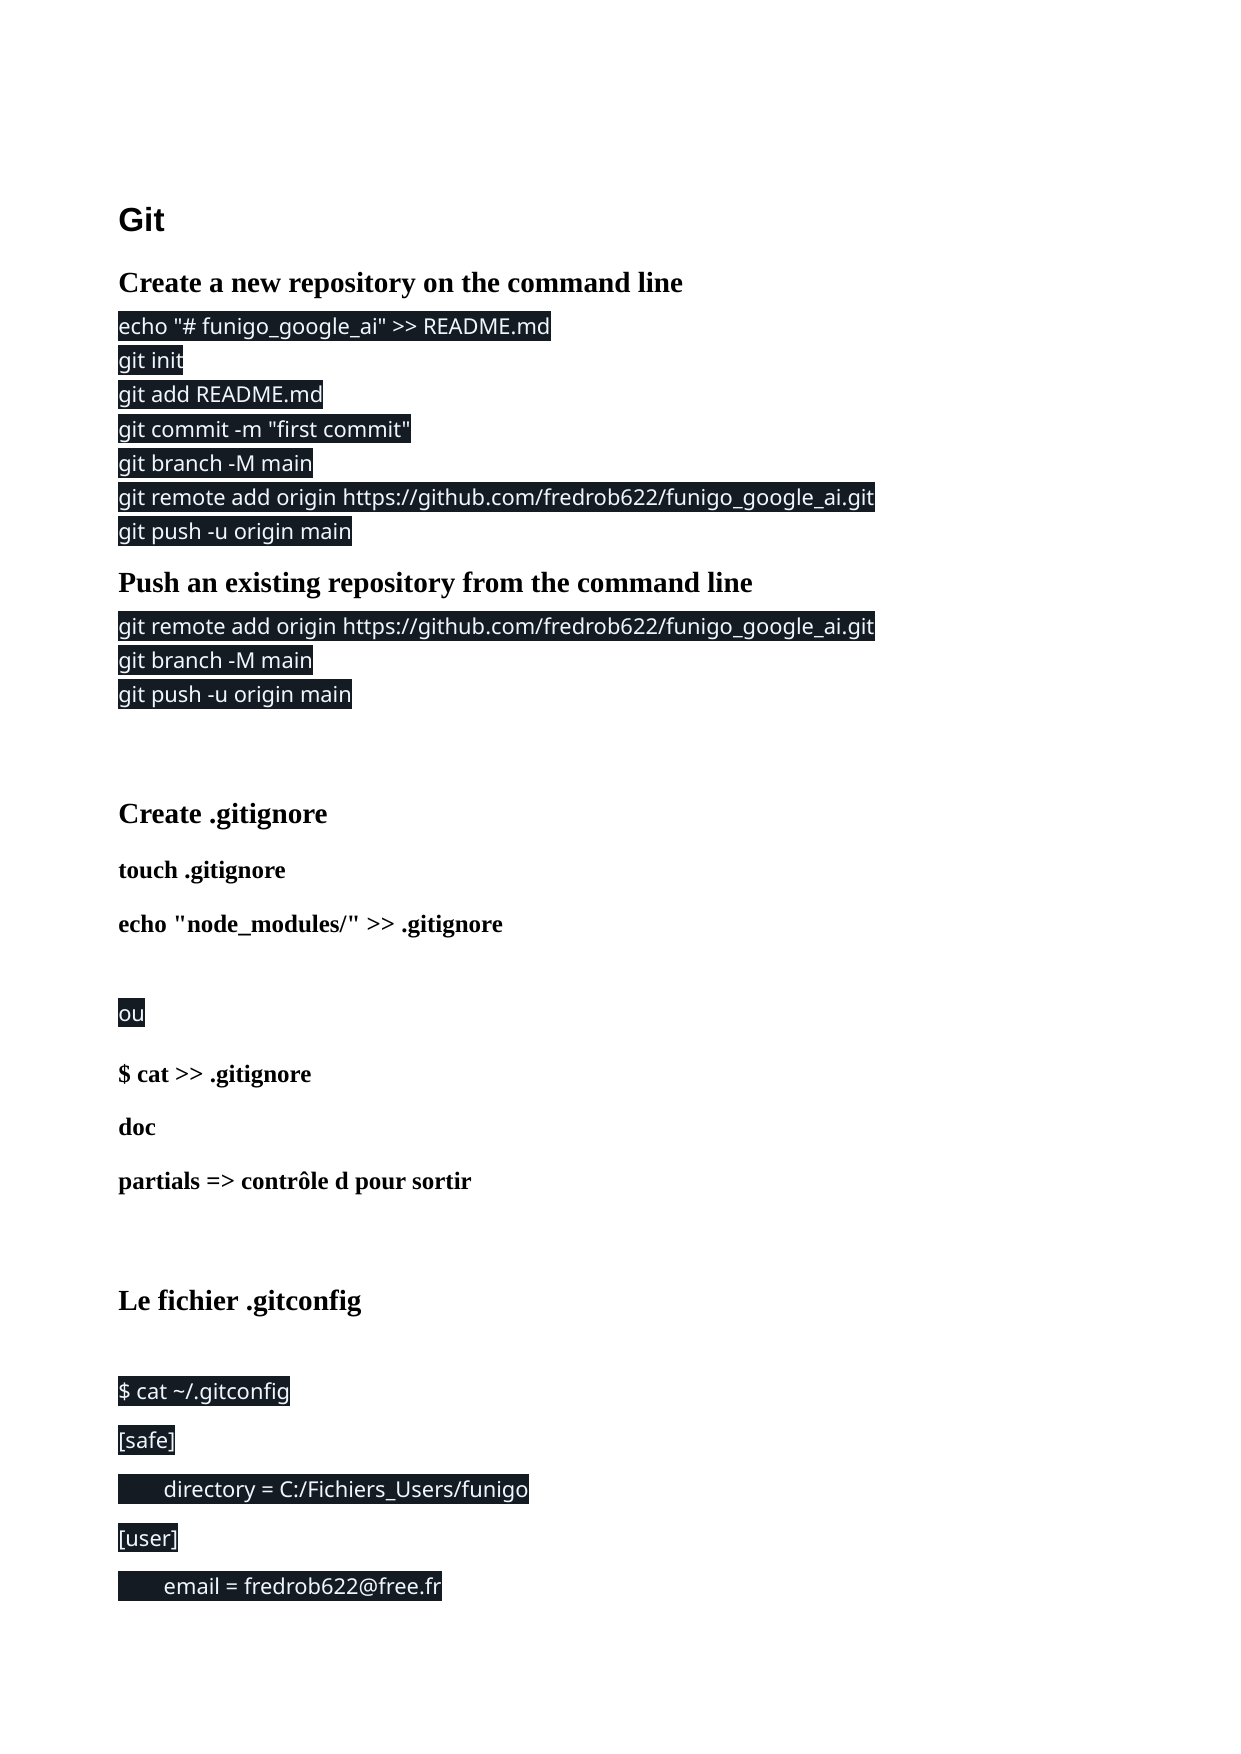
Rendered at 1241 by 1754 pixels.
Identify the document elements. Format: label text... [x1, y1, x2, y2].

text ou [118, 997, 1122, 1027]
text git push -u origin main [118, 679, 1122, 709]
text git push -u origin main [118, 516, 1122, 546]
text [user] [118, 1523, 1122, 1552]
subtitle $ cat >> .gitignore [118, 1059, 1122, 1087]
text git branch -M main [118, 448, 1122, 478]
text [safe] [118, 1425, 1122, 1455]
subtitle partials => contrôle d pour sortir [118, 1166, 1122, 1195]
text echo "# funigo_google_ai" >> README.md [118, 311, 1122, 341]
subtitle Create .gitignore [118, 796, 1122, 830]
subtitle Create a new repository on the command line [118, 265, 1122, 299]
subtitle touch .gitignore [118, 855, 1122, 884]
text git commit -m "first commit" [118, 414, 1122, 443]
text git add README.md [118, 379, 1122, 409]
text $ cat ~/.gitconfig [118, 1376, 1122, 1406]
subtitle echo "node_modules/" >> .gitignore [118, 909, 1122, 937]
subtitle Push an existing repository from the command line [118, 565, 1122, 598]
text git remote add origin https://github.com/fredrob622/funigo_google_ai.git [118, 611, 1122, 641]
text email = fredrob622@free.fr [118, 1571, 1122, 1601]
subtitle Le fichier .gitconfig [118, 1283, 1122, 1316]
subtitle Git [118, 199, 1122, 238]
subtitle doc [118, 1112, 1122, 1141]
text git init [118, 345, 1122, 375]
text directory = C:/Fichiers_Users/funigo [118, 1474, 1122, 1504]
text git remote add origin https://github.com/fredrob622/funigo_google_ai.git [118, 482, 1122, 512]
text git branch -M main [118, 645, 1122, 675]
